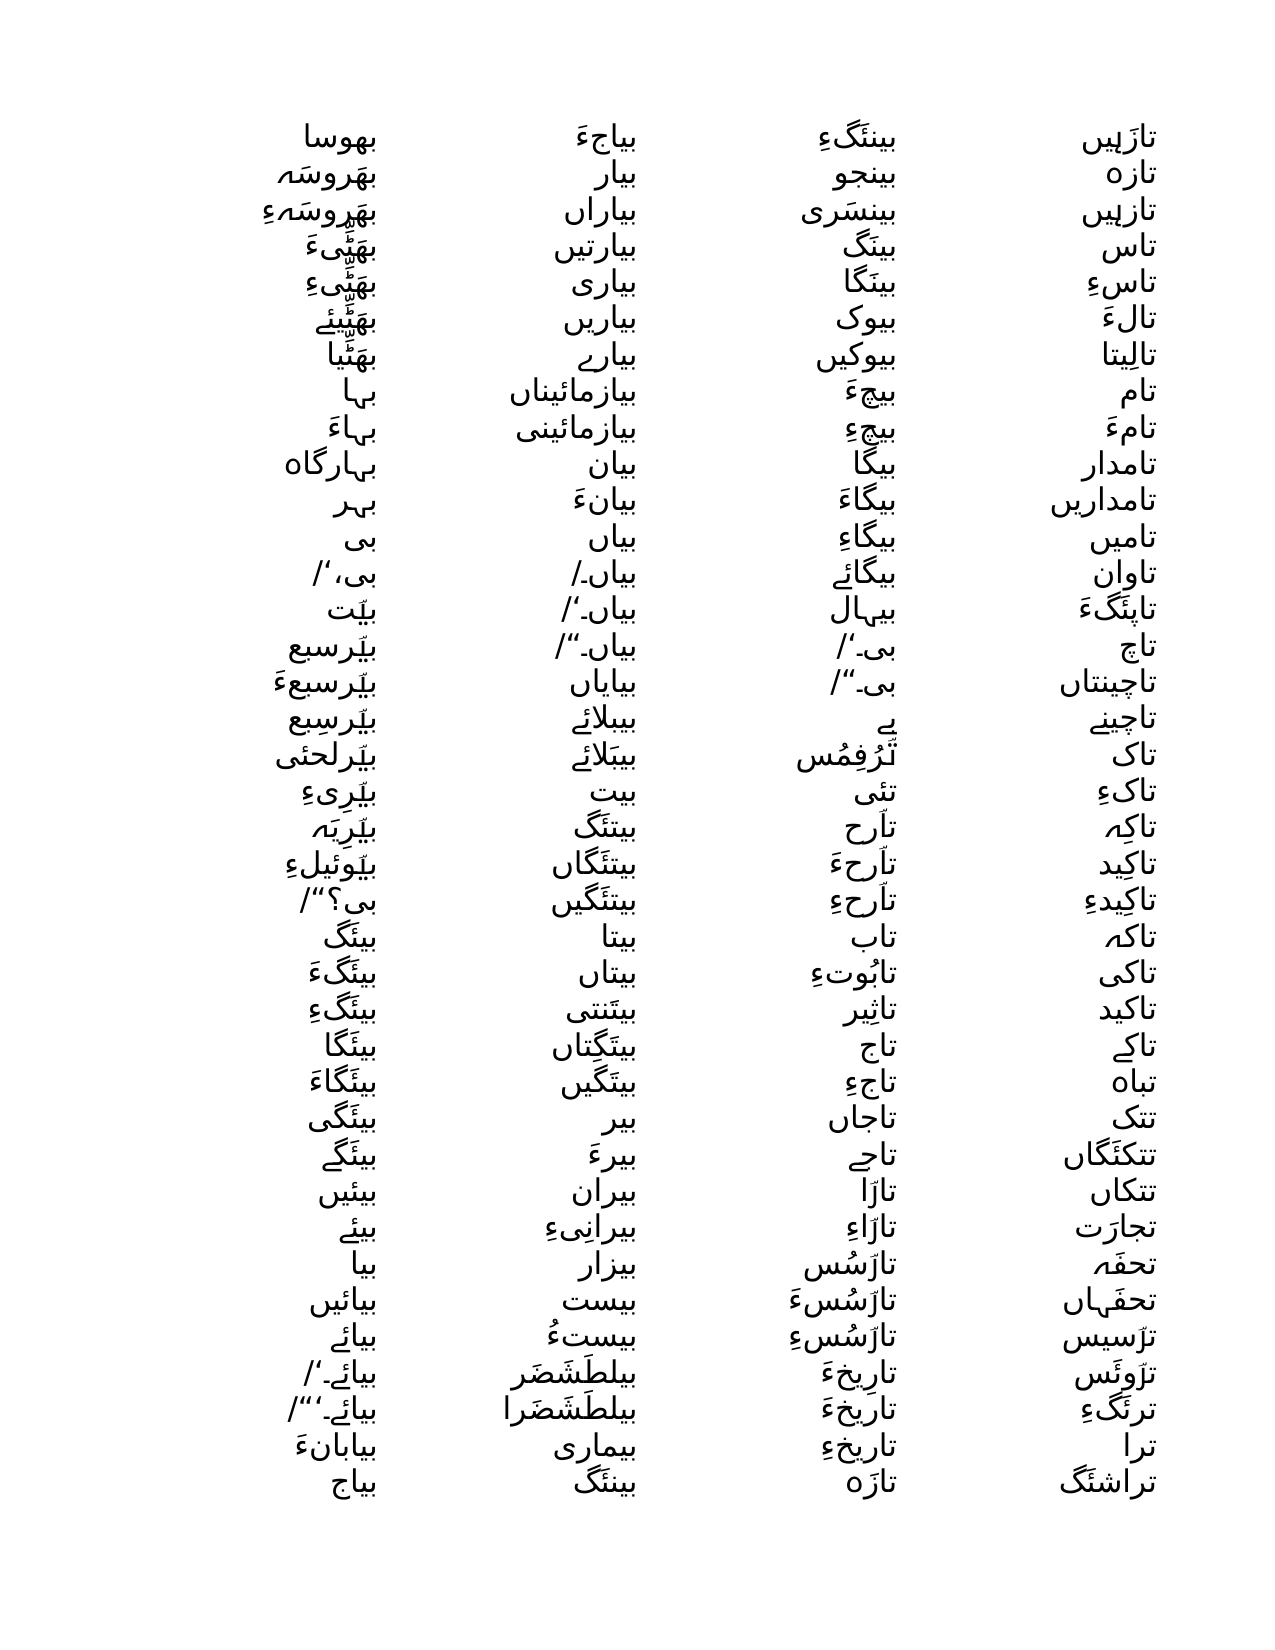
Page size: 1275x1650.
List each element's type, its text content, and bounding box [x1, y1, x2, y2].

text بیاں۔/ [378, 554, 637, 591]
text بیتاں [378, 954, 637, 991]
text بیئَگاءَ [118, 1063, 378, 1100]
text تاریخءَ [637, 1391, 897, 1427]
text بی۔‘/ [637, 627, 897, 663]
text بیگا [637, 445, 897, 482]
text بیت [378, 772, 637, 809]
text تاریخءِ [637, 1427, 897, 1463]
text تابُوتءِ [637, 954, 897, 991]
text تاچینتاں [897, 663, 1157, 700]
text تام [897, 373, 1157, 409]
text بی۔“/ [637, 663, 897, 700]
text بیئَگءِ [118, 991, 378, 1027]
text بیازمائینی [378, 409, 637, 445]
text بیستءُ [378, 1318, 637, 1354]
text تتکئَگاں [897, 1136, 1157, 1172]
text تاؔرحءَ [637, 845, 897, 882]
text تاکِہ [897, 809, 1157, 845]
text بیبلائے [378, 700, 637, 736]
text بیائیں [118, 1281, 378, 1318]
text بیگائے [637, 554, 897, 591]
text بیارے [378, 336, 637, 373]
text بھَروسَہءِ [118, 191, 378, 227]
text تاکی [897, 954, 1157, 991]
text ترؔوئَس [897, 1354, 1157, 1391]
text بیئَگءَ [118, 954, 378, 991]
text بیاری [378, 263, 637, 300]
text بیماری [378, 1427, 637, 1463]
text تحفَہ [897, 1245, 1157, 1281]
text بیا [118, 1245, 378, 1281]
text بھوسا [118, 118, 378, 154]
text تباہ [897, 1063, 1157, 1100]
text تئی [637, 772, 897, 809]
text بیابانءَ [118, 1427, 378, 1463]
text بیانءَ [378, 482, 637, 518]
text بیؔرسبع [118, 627, 378, 663]
text تاکِیدءِ [897, 882, 1157, 918]
text ترا [897, 1427, 1157, 1463]
text تارؔاءِ [637, 1209, 897, 1245]
text بی [118, 518, 378, 554]
text تاجے [637, 1136, 897, 1172]
text تاکہ [897, 918, 1157, 954]
text بیتئَگ [378, 809, 637, 845]
text بیاراں [378, 191, 637, 227]
text تاک [897, 736, 1157, 772]
text بیاریں [378, 300, 637, 336]
text تامداریں [897, 482, 1157, 518]
text بی؟“/ [118, 882, 378, 918]
text تراشئَگ [897, 1463, 1157, 1499]
text بیئَگا [118, 1027, 378, 1063]
text تازہ [897, 154, 1157, 191]
text تارؔا [637, 1172, 897, 1209]
text تاکے [897, 1027, 1157, 1063]
text تاثِیر [637, 991, 897, 1027]
text تامءَ [897, 409, 1157, 445]
text بیتَگِتاں [378, 1027, 637, 1063]
text تاچینے [897, 700, 1157, 736]
text بیئیں [118, 1172, 378, 1209]
text تاؔرحءِ [637, 882, 897, 918]
text بیگاءِ [637, 518, 897, 554]
text بیزار [378, 1245, 637, 1281]
text بیگاءَ [637, 482, 897, 518]
text بینَگ [637, 227, 897, 263]
text تازَہیں [897, 118, 1157, 154]
text بی،‘/ [118, 554, 378, 591]
text تاپئَگءَ [897, 591, 1157, 627]
text بیار [378, 154, 637, 191]
text تاچ [897, 627, 1157, 663]
text تاج [637, 1027, 897, 1063]
text بیاجءَ [378, 118, 637, 154]
text بیبَلائے [378, 736, 637, 772]
text بیایاں [378, 663, 637, 700]
text تتک [897, 1100, 1157, 1136]
text بیئے [118, 1209, 378, 1245]
text بیہال [637, 591, 897, 627]
text بیؔرِیَہ [118, 809, 378, 845]
text بیلطَشَضَر [378, 1354, 637, 1391]
text بھَٹِّیا [118, 336, 378, 373]
text بھَٹِّیئے [118, 300, 378, 336]
text تاسءِ [897, 263, 1157, 300]
text بیاج [118, 1463, 378, 1499]
text ترؔسیس [897, 1318, 1157, 1354]
text بیئَگی [118, 1100, 378, 1136]
text بیچءَ [637, 373, 897, 409]
text تارؔسُس [637, 1245, 897, 1281]
text بیان [378, 445, 637, 482]
text بیتا [378, 918, 637, 954]
text تاجءِ [637, 1063, 897, 1100]
text تامدار [897, 445, 1157, 482]
text تحفَہاں [897, 1281, 1157, 1318]
text بیؔت [118, 591, 378, 627]
text بیؔوئیلءِ [118, 845, 378, 882]
text بیاں۔‘/ [378, 591, 637, 627]
text تاؔرح [637, 809, 897, 845]
text بیاں [378, 518, 637, 554]
text تاکِید [897, 845, 1157, 882]
text تاب [637, 918, 897, 954]
text تارِیخءَ [637, 1354, 897, 1391]
text بیرءَ [378, 1136, 637, 1172]
text بیوک [637, 300, 897, 336]
text بیر [378, 1100, 637, 1136]
text تاکید [897, 991, 1157, 1027]
text تاکءِ [897, 772, 1157, 809]
text تاس [897, 227, 1157, 263]
text بیتَنتی [378, 991, 637, 1027]
text بہر [118, 482, 378, 518]
text بینئَگءِ [637, 118, 897, 154]
text بیؔرلحئی [118, 736, 378, 772]
text بے [637, 700, 897, 736]
text تارؔسُسءِ [637, 1318, 897, 1354]
text بیؔرسِبع [118, 700, 378, 736]
text تازَہ [637, 1463, 897, 1499]
text تتکاں [897, 1172, 1157, 1209]
text بینَگا [637, 263, 897, 300]
text بیچءِ [637, 409, 897, 445]
text بیلطَشَضَرا [378, 1391, 637, 1427]
text تامیں [897, 518, 1157, 554]
text بھَٹِّیءَ [118, 227, 378, 263]
text بینئَگ [378, 1463, 637, 1499]
text تاجاں [637, 1100, 897, 1136]
text تارؔسُسءَ [637, 1281, 897, 1318]
text تازہیں [897, 191, 1157, 227]
text بہاءَ [118, 409, 378, 445]
text بیازمائیناں [378, 373, 637, 409]
text بیرانِیءِ [378, 1209, 637, 1245]
text بیران [378, 1172, 637, 1209]
text بہارگاہ [118, 445, 378, 482]
text بیتئَگیں [378, 882, 637, 918]
text تجارَت [897, 1209, 1157, 1245]
text بیاں۔“/ [378, 627, 637, 663]
text بیتَگیں [378, 1063, 637, 1100]
text بھَروسَہ [118, 154, 378, 191]
text ترئَگءِ [897, 1391, 1157, 1427]
text تالِیتا [897, 336, 1157, 373]
text بھَٹِّیءِ [118, 263, 378, 300]
text بیتئَگاں [378, 845, 637, 882]
text بیؔرِیءِ [118, 772, 378, 809]
text بیئَگے [118, 1136, 378, 1172]
text بہا [118, 373, 378, 409]
text بیئَگ [118, 918, 378, 954]
text بیوکیں [637, 336, 897, 373]
text تاوان [897, 554, 1157, 591]
text تالءَ [897, 300, 1157, 336]
text بینجو [637, 154, 897, 191]
text بیست [378, 1281, 637, 1318]
text بیارتیں [378, 227, 637, 263]
text بیائے [118, 1318, 378, 1354]
text تؔرُفِمُس [637, 736, 897, 772]
text بیائے۔‘“/ [118, 1391, 378, 1427]
text بیائے۔‘/ [118, 1354, 378, 1391]
text بینسَری [637, 191, 897, 227]
text بیؔرسبعءَ [118, 663, 378, 700]
